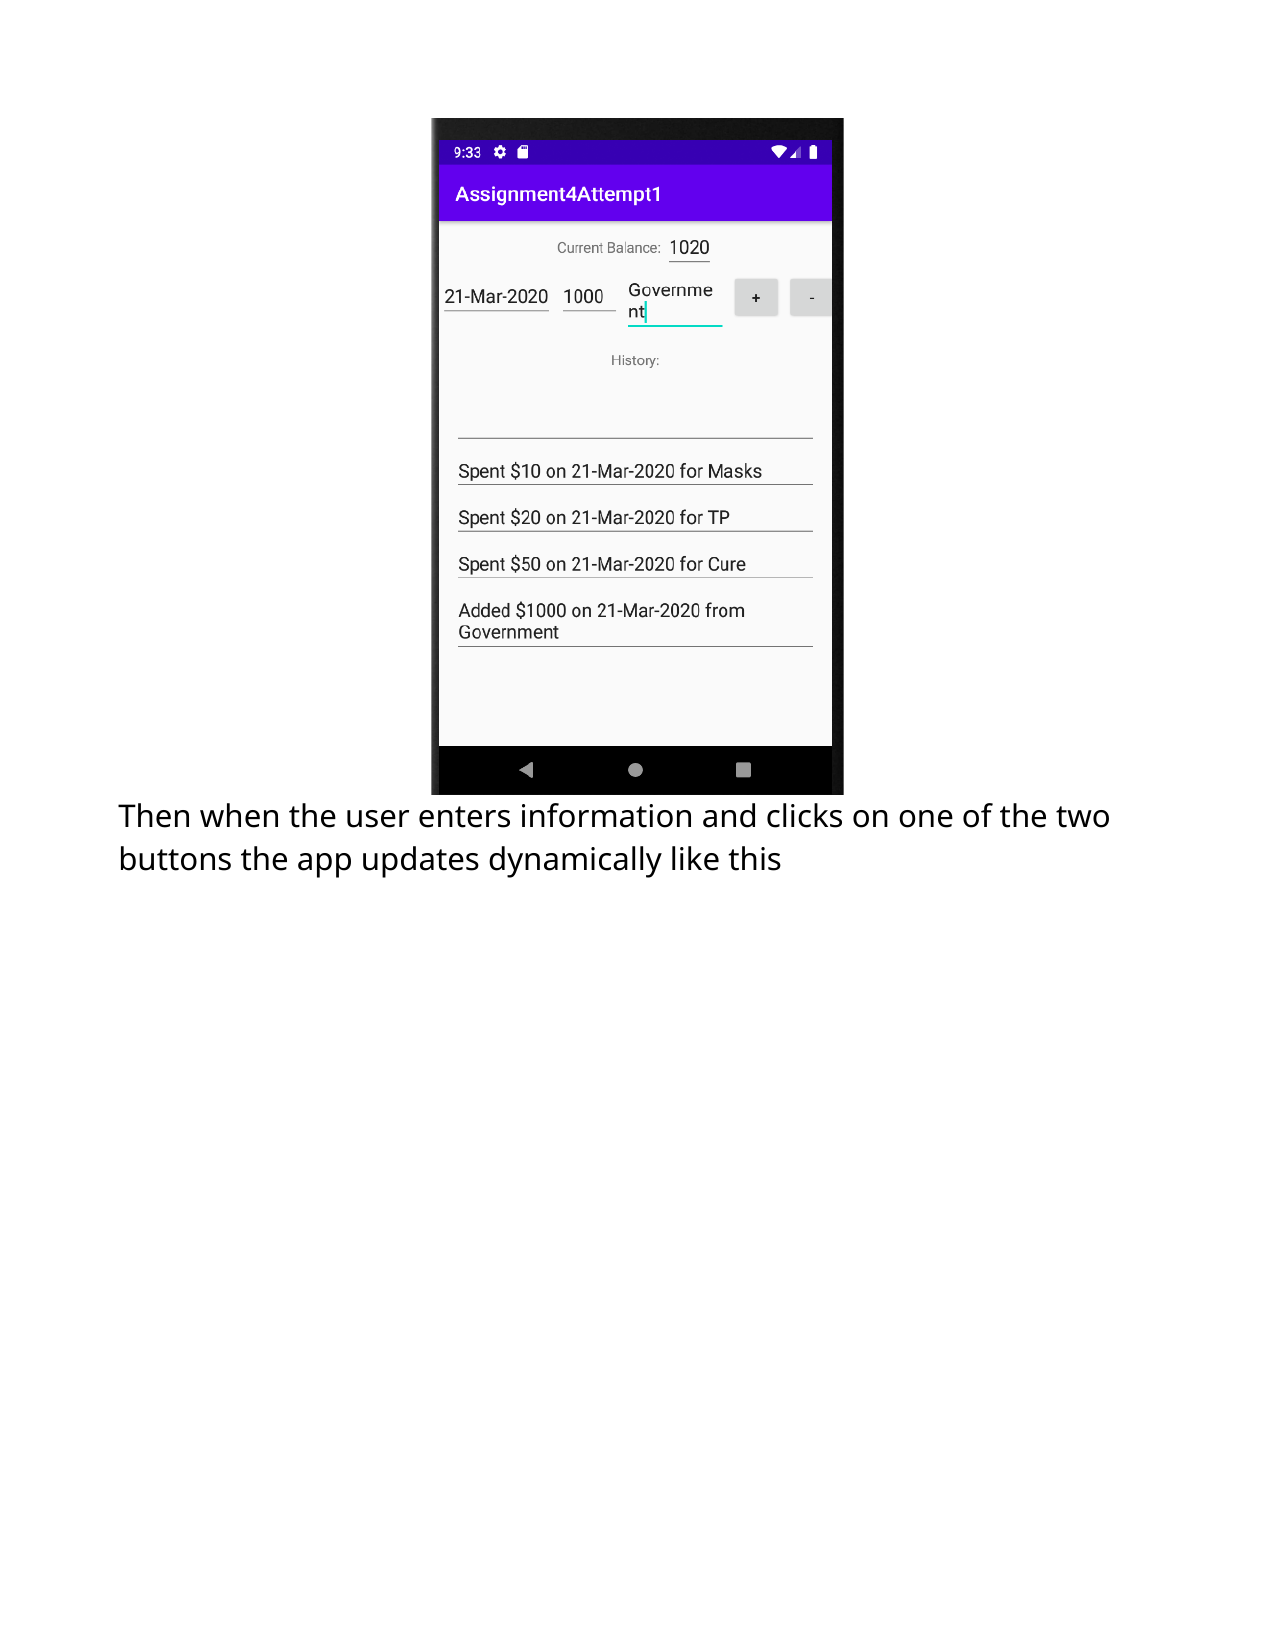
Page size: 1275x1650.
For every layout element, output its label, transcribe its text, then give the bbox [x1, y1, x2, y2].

text Then when the user enters information and clicks on one of the two buttons the app updates dynamically like this [118, 118, 1157, 879]
picture [431, 118, 844, 795]
